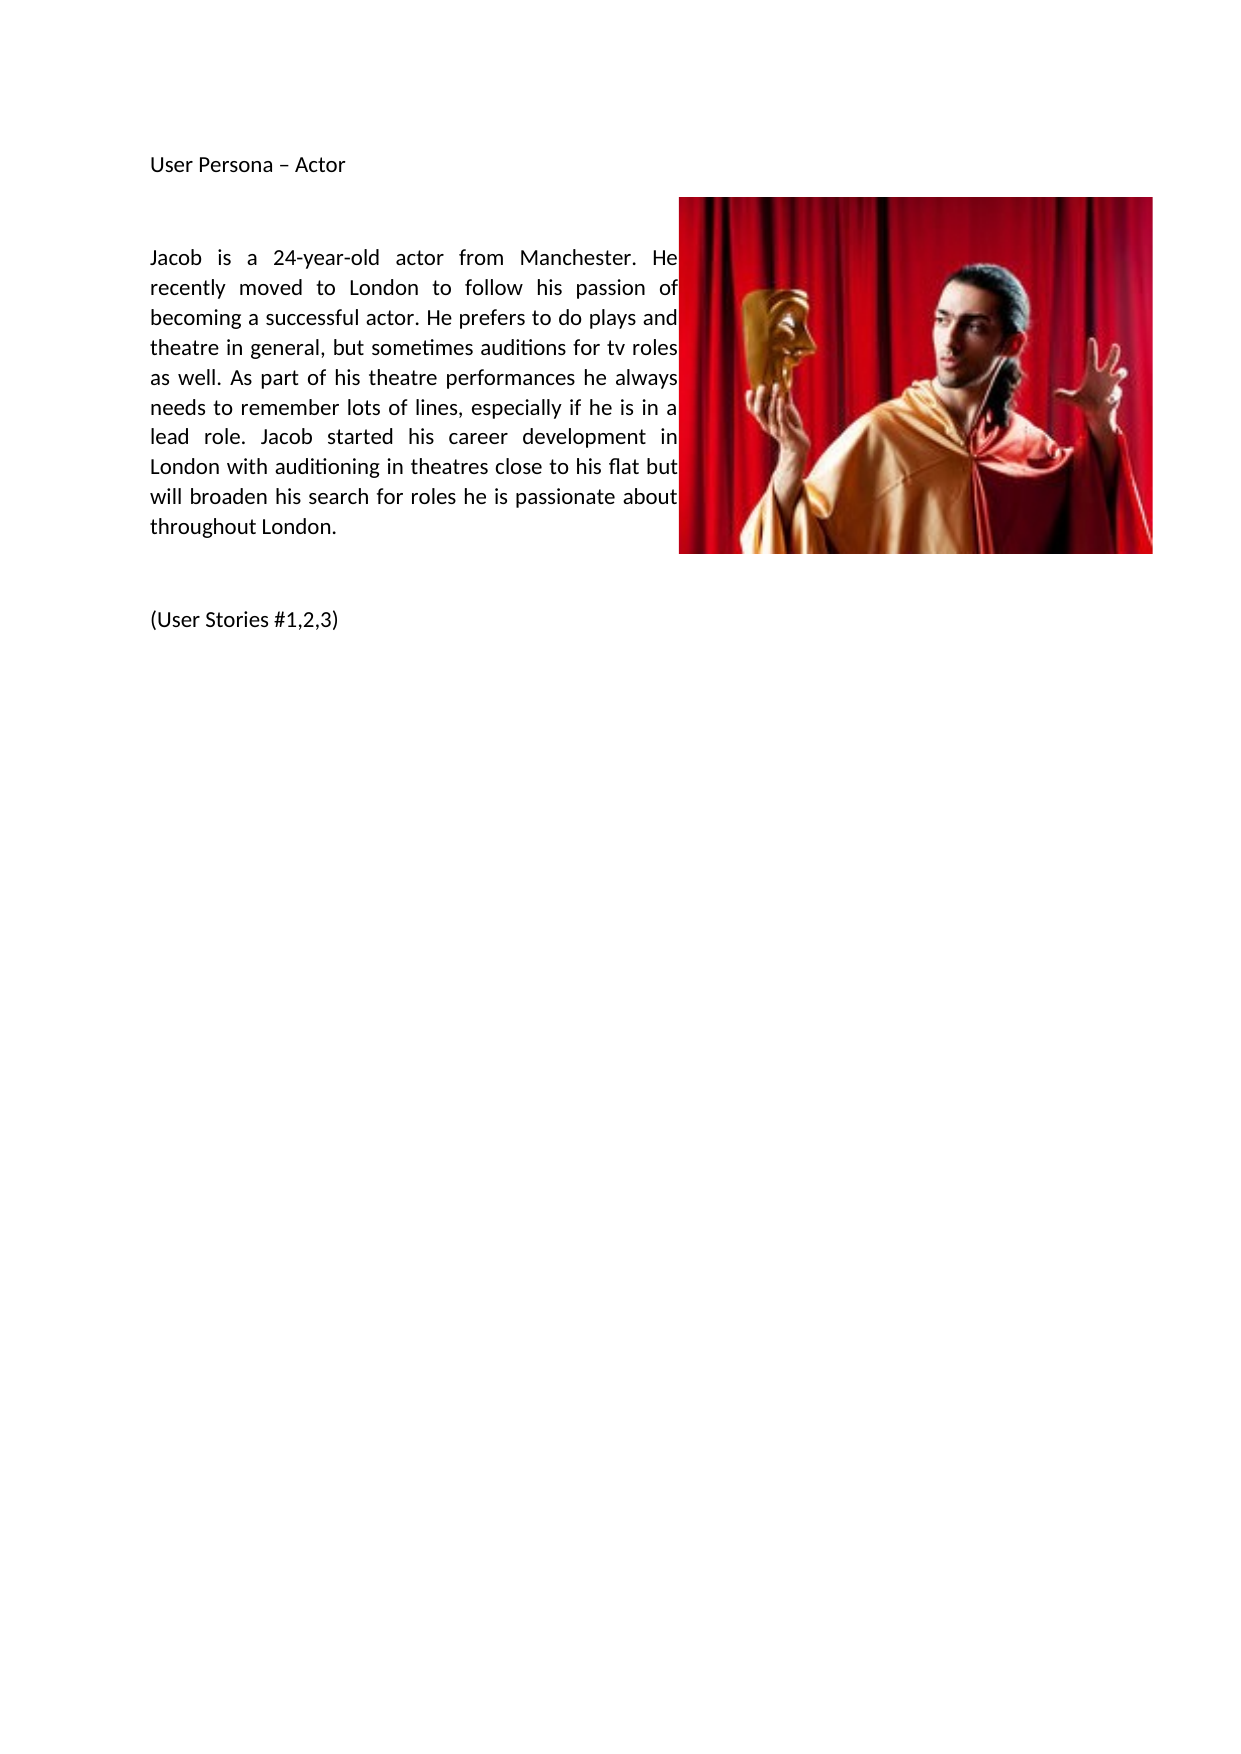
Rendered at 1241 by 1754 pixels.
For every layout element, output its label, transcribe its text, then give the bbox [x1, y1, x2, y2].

text (User Stories #1,2,3) [150, 605, 1090, 633]
text Jacob is a 24-year-old actor from Manchester. He recently moved to London to follow his passion of becoming a successful actor. He prefers to do plays and theatre in general, but sometimes auditions for tv roles as well. As part of his theatre performances he always needs to remember lots of lines, especially if he is in a lead role. Jacob started his career development in London with auditioning in theatres close to his flat but will broaden his search for roles he is passionate about throughout London. [150, 243, 678, 540]
text User Persona – Actor [150, 150, 1090, 178]
